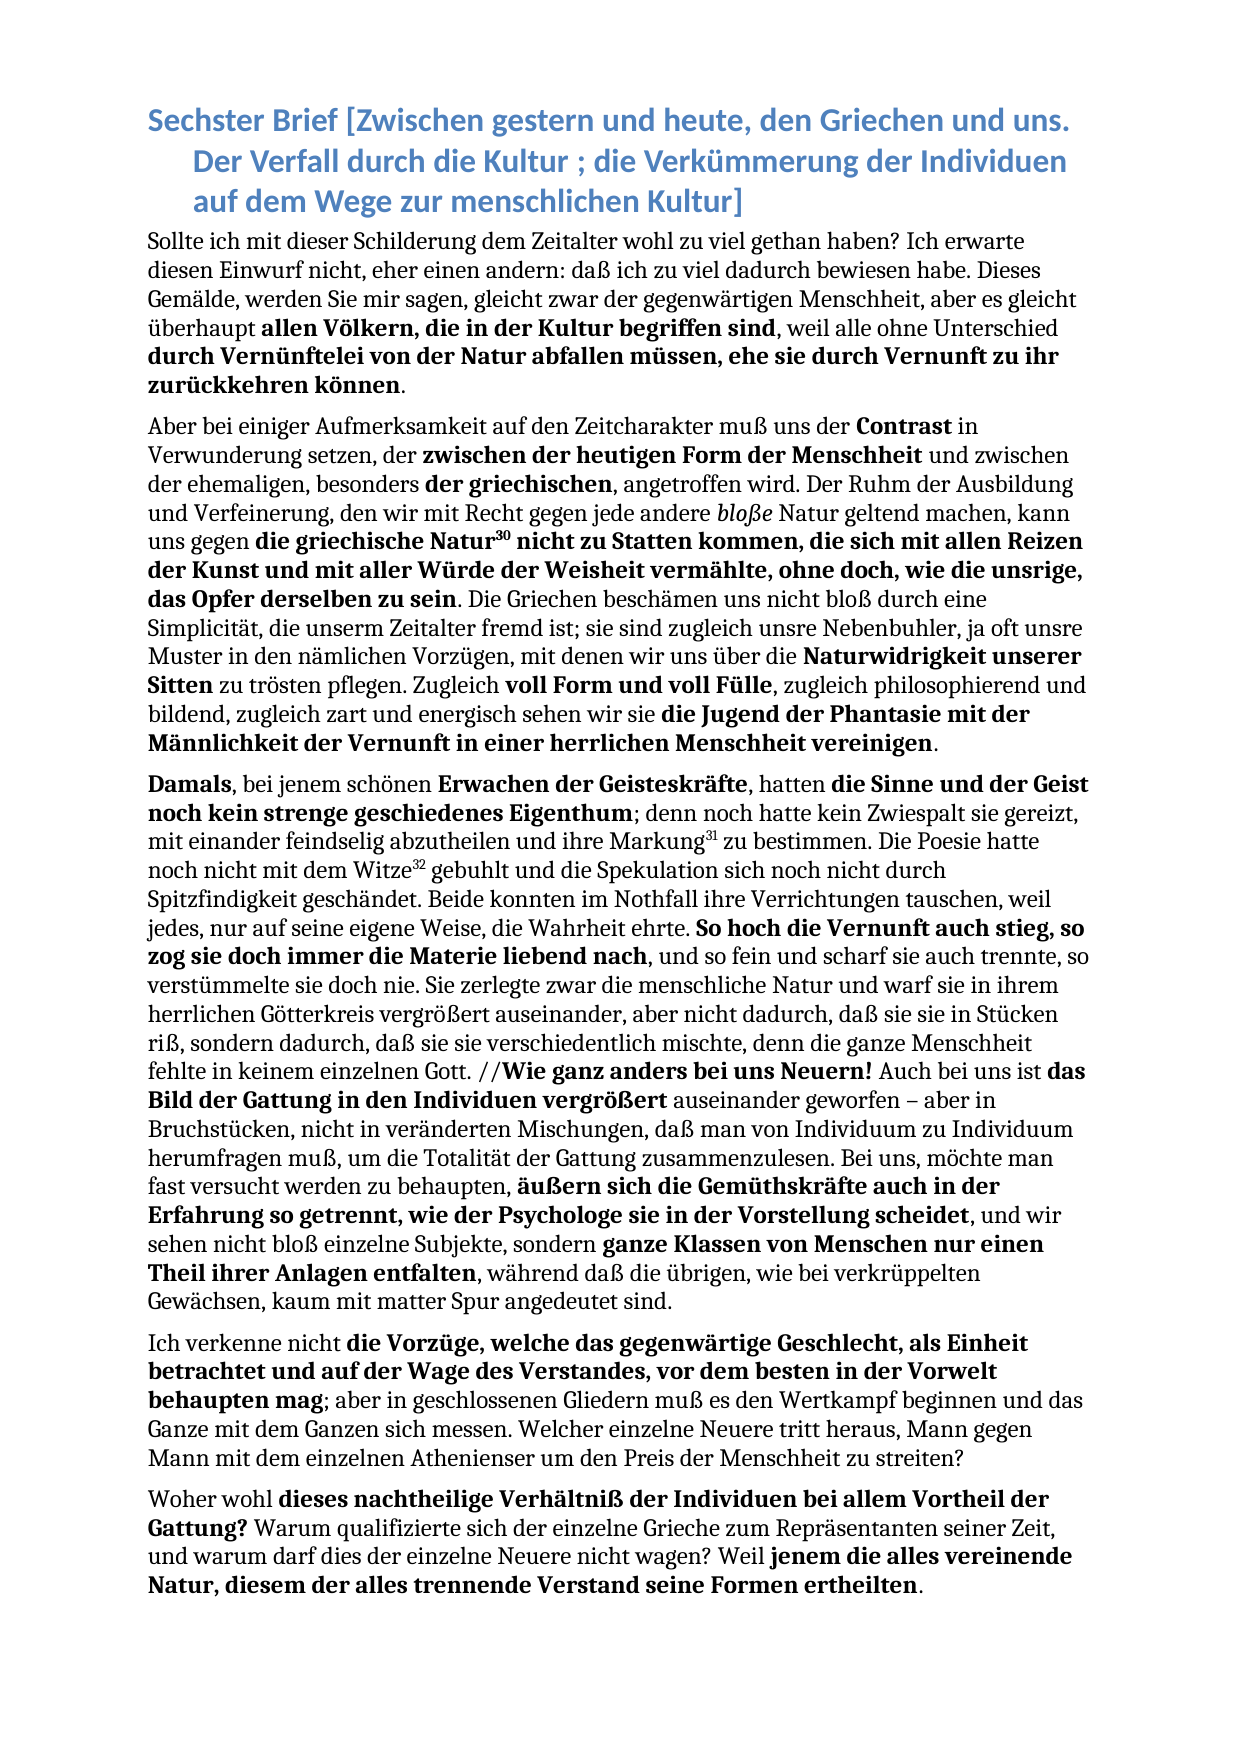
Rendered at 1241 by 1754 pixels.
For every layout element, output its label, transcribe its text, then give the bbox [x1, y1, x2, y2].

text Sollte ich mit dieser Schilderung dem Zeitalter wohl zu viel gethan haben? Ich erwarte diesen Einwurf nicht, eher einen andern: daß ich zu viel dadurch bewiesen habe. Dieses Gemälde, werden Sie mir sagen, gleicht zwar der gegenwärtigen Menschheit, aber es gleicht überhaupt allen Völkern, die in der Kultur begriffen sind, weil alle ohne Unterschied durch Vernünftelei von der Natur abfallen müssen, ehe sie durch Vernunft zu ihr zurückkehren können. [148, 227, 1092, 400]
text Woher wohl dieses nachtheilige Verhältniß der Individuen bei allem Vortheil der Gattung? Warum qualifizierte sich der einzelne Grieche zum Repräsentanten seiner Zeit, und warum darf dies der einzelne Neuere nicht wagen? Weil jenem die alles vereinende Natur, diesem der alles trennende Verstand seine Formen ertheilten. [148, 1485, 1092, 1600]
text Damals, bei jenem schönen Erwachen der Geisteskräfte, hatten die Sinne und der Geist noch kein strenge geschiedenes Eigenthum; denn noch hatte kein Zwiespalt sie gereizt, mit einander feindselig abzutheilen und ihre Markung zu bestimmen. Die Poesie hatte noch nicht mit dem Witze gebuhlt und die Spekulation sich noch nicht durch Spitzfindigkeit geschändet. Beide konnten im Nothfall ihre Verrichtungen tauschen, weil jedes, nur auf seine eigene Weise, die Wahrheit ehrte. So hoch die Vernunft auch stieg, so zog sie doch immer die Materie liebend nach, und so fein und scharf sie auch trennte, so verstümmelte sie doch nie. Sie zerlegte zwar die menschliche Natur und warf sie in ihrem herrlichen Götterkreis vergrößert auseinander, aber nicht dadurch, daß sie sie in Stücken riß, sondern dadurch, daß sie sie verschiedentlich mischte, denn die ganze Menschheit fehlte in keinem einzelnen Gott. //Wie ganz anders bei uns Neuern! Auch bei uns ist das Bild der Gattung in den Individuen vergrößert auseinander geworfen – aber in Bruchstücken, nicht in veränderten Mischungen, daß man von Individuum zu Individuum herumfragen muß, um die Totalität der Gattung zusammenzulesen. Bei uns, möchte man fast versucht werden zu behaupten, äußern sich die Gemüthskräfte auch in der Erfahrung so getrennt, wie der Psychologe sie in der Vorstellung scheidet, und wir sehen nicht bloß einzelne Subjekte, sondern ganze Klassen von Menschen nur einen Theil ihrer Anlagen entfalten, während daß die übrigen, wie bei verkrüppelten Gewächsen, kaum mit matter Spur angedeutet sind. [148, 770, 1092, 1316]
text Aber bei einiger Aufmerksamkeit auf den Zeitcharakter muß uns der Contrast in Verwunderung setzen, der zwischen der heutigen Form der Menschheit und zwischen der ehemaligen, besonders der griechischen, angetroffen wird. Der Ruhm der Ausbildung und Verfeinerung, den wir mit Recht gegen jede andere bloße Natur geltend machen, kann uns gegen die griechische Natur nicht zu Statten kommen, die sich mit allen Reizen der Kunst und mit aller Würde der Weisheit vermählte, ohne doch, wie die unsrige, das Opfer derselben zu sein. Die Griechen beschämen uns nicht bloß durch eine Simplicität, die unserm Zeitalter fremd ist; sie sind zugleich unsre Nebenbuhler, ja oft unsre Muster in den nämlichen Vorzügen, mit denen wir uns über die Naturwidrigkeit unserer Sitten zu trösten pflegen. Zugleich voll Form und voll Fülle, zugleich philosophierend und bildend, zugleich zart und energisch sehen wir sie die Jugend der Phantasie mit der Männlichkeit der Vernunft in einer herrlichen Menschheit vereinigen. [148, 412, 1092, 757]
subtitle Sechster Brief [Zwischen gestern und heute, den Griechen und uns. Der Verfall durch die Kultur ; die Verkümmerung der Individuen auf dem Wege zur menschlichen Kultur] [148, 99, 1092, 221]
text Ich verkenne nicht die Vorzüge, welche das gegenwärtige Geschlecht, als Einheit betrachtet und auf der Wage des Verstandes, vor dem besten in der Vorwelt behaupten mag; aber in geschlossenen Gliedern muß es den Wertkampf beginnen und das Ganze mit dem Ganzen sich messen. Welcher einzelne Neuere tritt heraus, Mann gegen Mann mit dem einzelnen Athenienser um den Preis der Menschheit zu streiten? [148, 1328, 1092, 1472]
